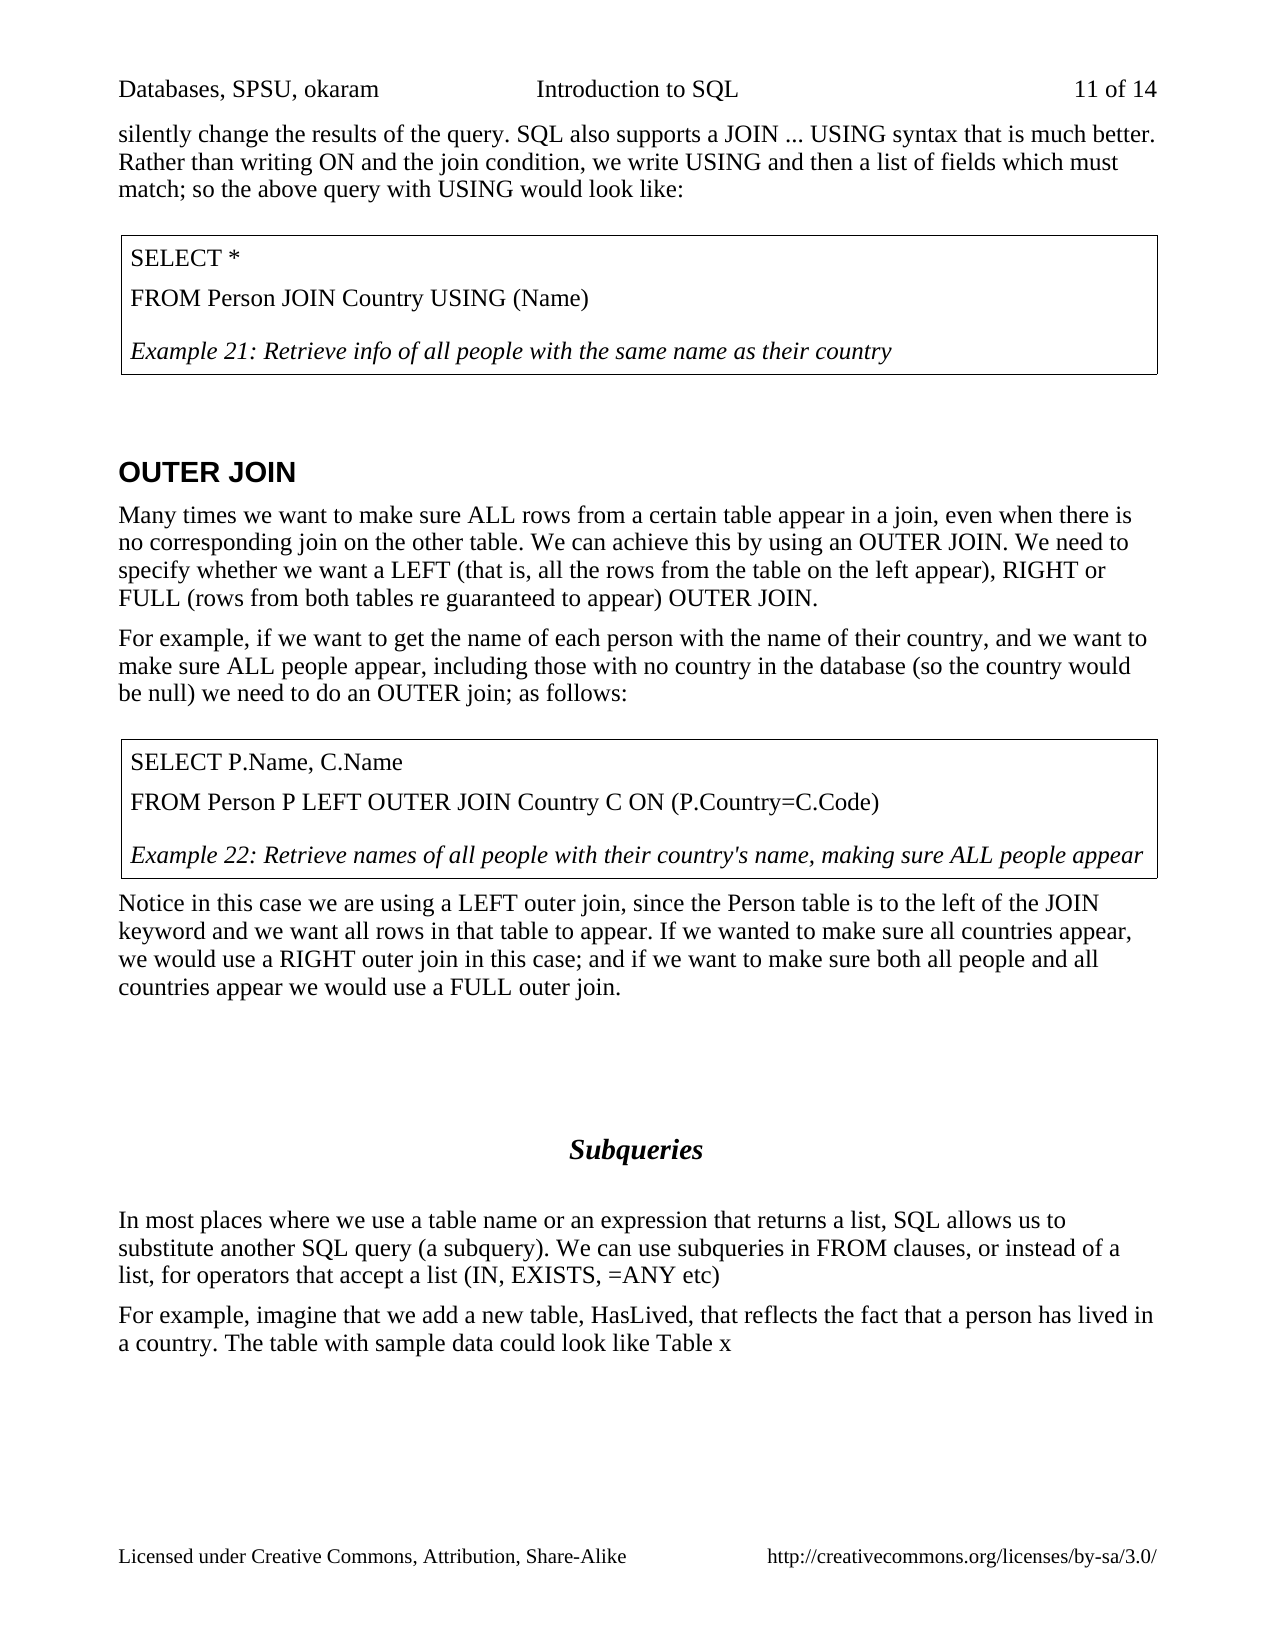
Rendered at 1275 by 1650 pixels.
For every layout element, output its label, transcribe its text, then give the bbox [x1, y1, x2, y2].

text Example 21: Retrieve info of all people with the same name as their country [130, 337, 1148, 365]
text For example, if we want to get the name of each person with the name of their country, and we want to make sure ALL people appear, including those with no country in the database (so the country would be null) we need to do an OUTER join; as follows: [118, 624, 1157, 707]
text Example 22: Retrieve names of all people with their country's name, making sure ALL people appear [130, 841, 1148, 869]
text For example, imagine that we add a new table, HasLived, that reflects the fact that a person has lived in a country. The table with sample data could look like Table x [118, 1302, 1157, 1357]
text FROM Person P LEFT OUTER JOIN Country C ON (P.Country=C.Code) [130, 788, 1148, 816]
text FROM Person JOIN Country USING (Name) [130, 284, 1148, 312]
text Many times we want to make sure ALL rows from a certain table appear in a join, even when there is no corresponding join on the other table. We can achieve this by using an OUTER JOIN. We need to specify whether we want a LEFT (that is, all the rows from the table on the left appear), RIGHT or FULL (rows from both tables re guaranteed to appear) OUTER JOIN. [118, 501, 1157, 612]
text SELECT * [130, 244, 1148, 272]
subtitle OUTER JOIN [118, 456, 1157, 488]
subtitle Subqueries [118, 1133, 1157, 1166]
text SELECT P.Name, C.Name [130, 748, 1148, 776]
text silently change the results of the query. SQL also supports a JOIN ... USING syntax that is much better. Rather than writing ON and the join condition, we write USING and then a list of fields which must match; so the above query with USING would look like: [118, 120, 1157, 203]
text Notice in this case we are using a LEFT outer join, since the Person table is to the left of the JOIN keyword and we want all rows in that table to appear. If we wanted to make sure all countries appear, we would use a RIGHT outer join in this case; and if we want to make sure both all people and all countries appear we would use a FULL outer join. [118, 720, 1157, 1000]
text In most places where we use a table name or an expression that returns a list, SQL allows us to substitute another SQL query (a subquery). We can use subqueries in FROM clauses, or instead of a list, for operators that accept a list (IN, EXISTS, =ANY etc) [118, 1206, 1157, 1289]
